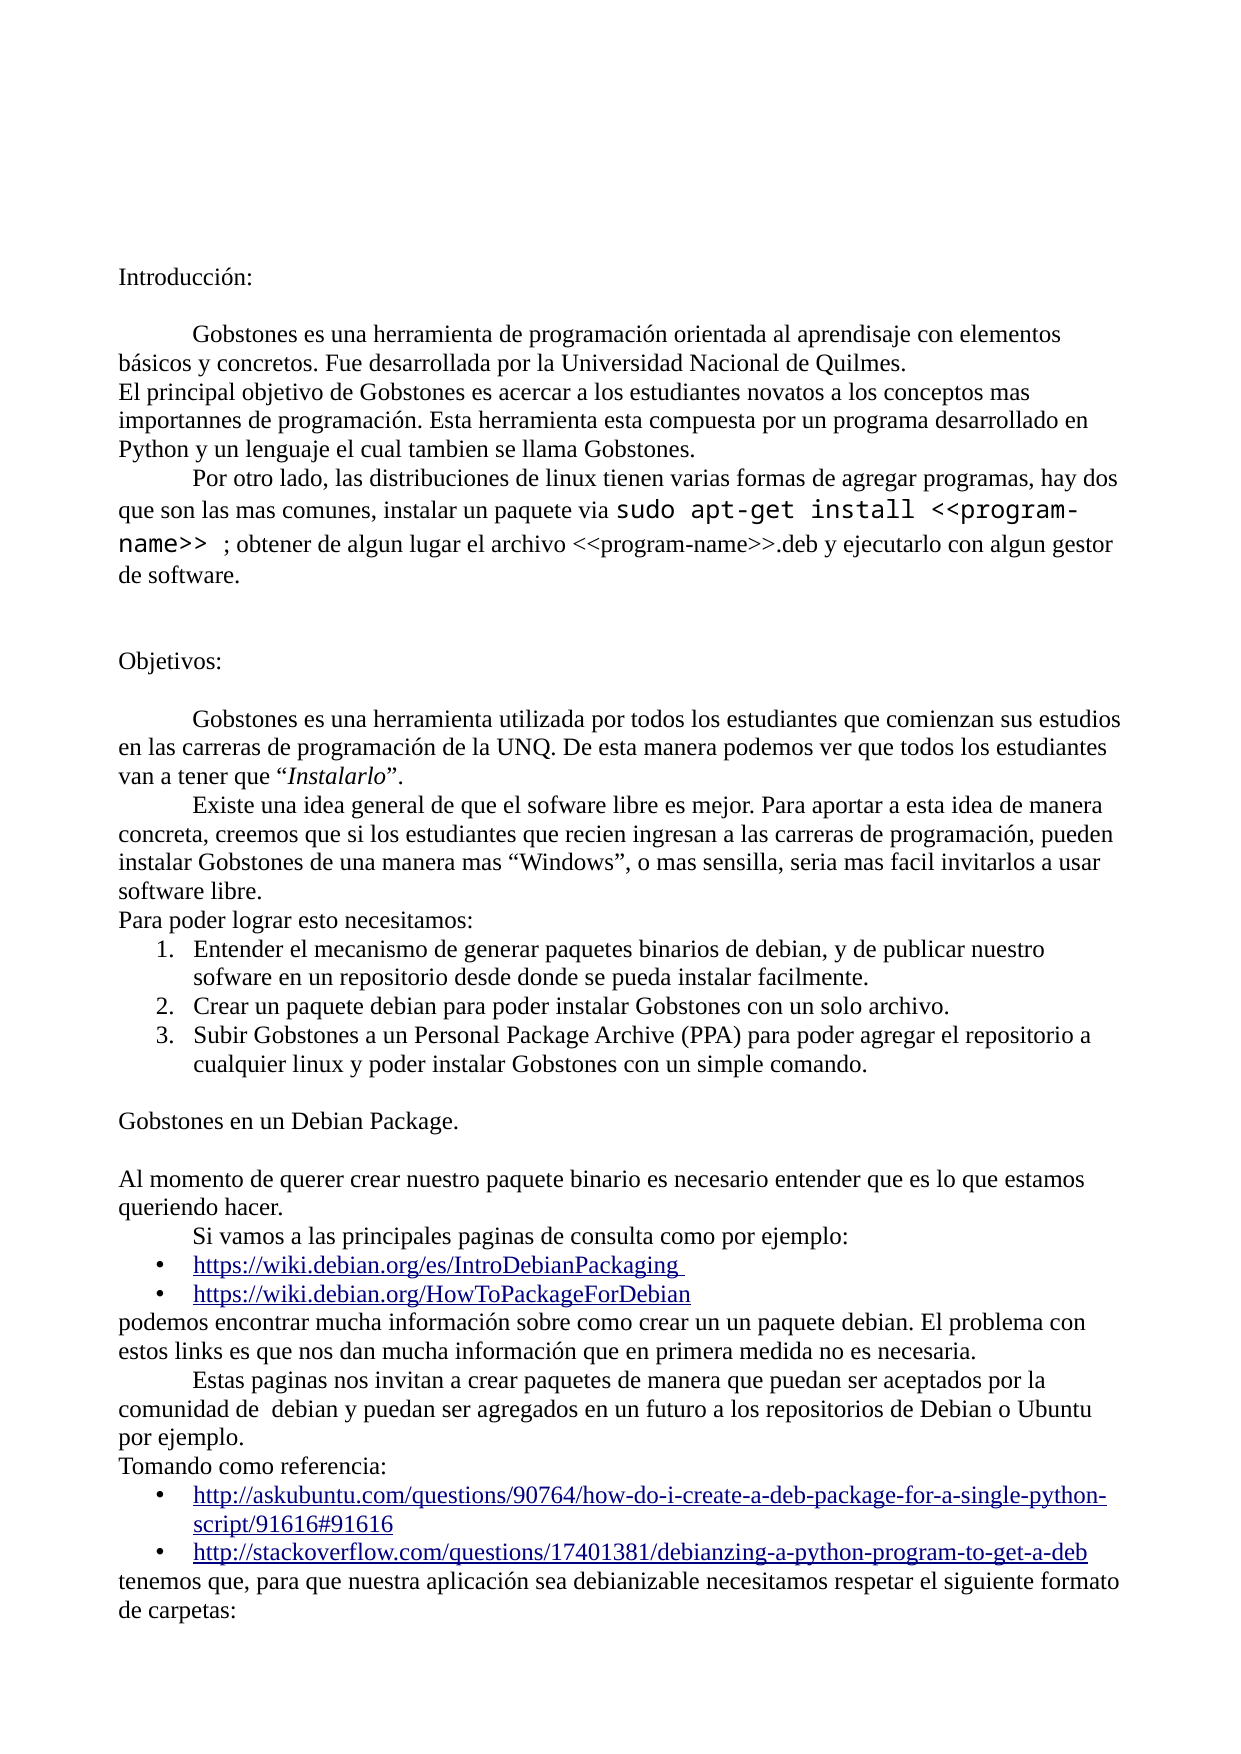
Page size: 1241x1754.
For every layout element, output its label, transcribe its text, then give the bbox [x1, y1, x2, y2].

list https://wiki.debian.org/HowToPackageForDebian [156, 1279, 1122, 1307]
list sofware en un repositorio desde donde se pueda instalar facilmente. [156, 962, 1122, 991]
text Si vamos a las principales paginas de consulta como por ejemplo: [118, 1221, 1122, 1250]
text podemos encontrar mucha información sobre como crear un un paquete debian. El problema con estos links es que nos dan mucha información que en primera medida no es necesaria. [118, 1307, 1122, 1365]
list Subir Gobstones a un Personal Package Archive (PPA) para poder agregar el repositorio a cualquier linux y poder instalar Gobstones con un simple comando. [156, 1020, 1122, 1077]
list Entender el mecanismo de generar paquetes binarios de debian, y de publicar nuestro [156, 934, 1122, 962]
text Para poder lograr esto necesitamos: [118, 905, 1122, 934]
text Gobstones en un Debian Package. [118, 1106, 1122, 1135]
text Objetivos: [118, 646, 1122, 675]
text tenemos que, para que nuestra aplicación sea debianizable necesitamos respetar el siguiente formato de carpetas: [118, 1566, 1122, 1624]
text Tomando como referencia: [118, 1451, 1122, 1480]
list Crear un paquete debian para poder instalar Gobstones con un solo archivo. [156, 991, 1122, 1020]
text Gobstones es una herramienta utilizada por todos los estudiantes que comienzan sus estudios en las carreras de programación de la UNQ. De esta manera podemos ver que todos los estudiantes van a tener que “Instalarlo”. [118, 704, 1122, 790]
list https://wiki.debian.org/es/IntroDebianPackaging [156, 1250, 1122, 1279]
text El principal objetivo de Gobstones es acercar a los estudiantes novatos a los conceptos mas importannes de programación. Esta herramienta esta compuesta por un programa desarrollado en Python y un lenguaje el cual tambien se llama Gobstones. [118, 377, 1122, 463]
text Gobstones es una herramienta de programación orientada al aprendisaje con elementos básicos y concretos. Fue desarrollada por la Universidad Nacional de Quilmes. [118, 319, 1122, 377]
text Al momento de querer crear nuestro paquete binario es necesario entender que es lo que estamos queriendo hacer. [118, 1164, 1122, 1221]
text Existe una idea general de que el sofware libre es mejor. Para aportar a esta idea de manera concreta, creemos que si los estudiantes que recien ingresan a las carreras de programación, pueden instalar Gobstones de una manera mas “Windows”, o mas sensilla, seria mas facil invitarlos a usar software libre. [118, 790, 1122, 905]
text Por otro lado, las distribuciones de linux tienen varias formas de agregar programas, hay dos que son las mas comunes, instalar un paquete via sudo apt-get install <<program-name>> ; obtener de algun lugar el archivo <<program-name>>.deb y ejecutarlo con algun gestor de software. [118, 463, 1122, 589]
text Estas paginas nos invitan a crear paquetes de manera que puedan ser aceptados por la comunidad de debian y puedan ser agregados en un futuro a los repositorios de Debian o Ubuntu por ejemplo. [118, 1365, 1122, 1451]
list http://askubuntu.com/questions/90764/how-do-i-create-a-deb-package-for-a-single-python-script/91616#91616 [156, 1480, 1122, 1537]
list http://stackoverflow.com/questions/17401381/debianzing-a-python-program-to-get-a-deb [156, 1537, 1122, 1566]
text Introducción: [118, 262, 1122, 291]
